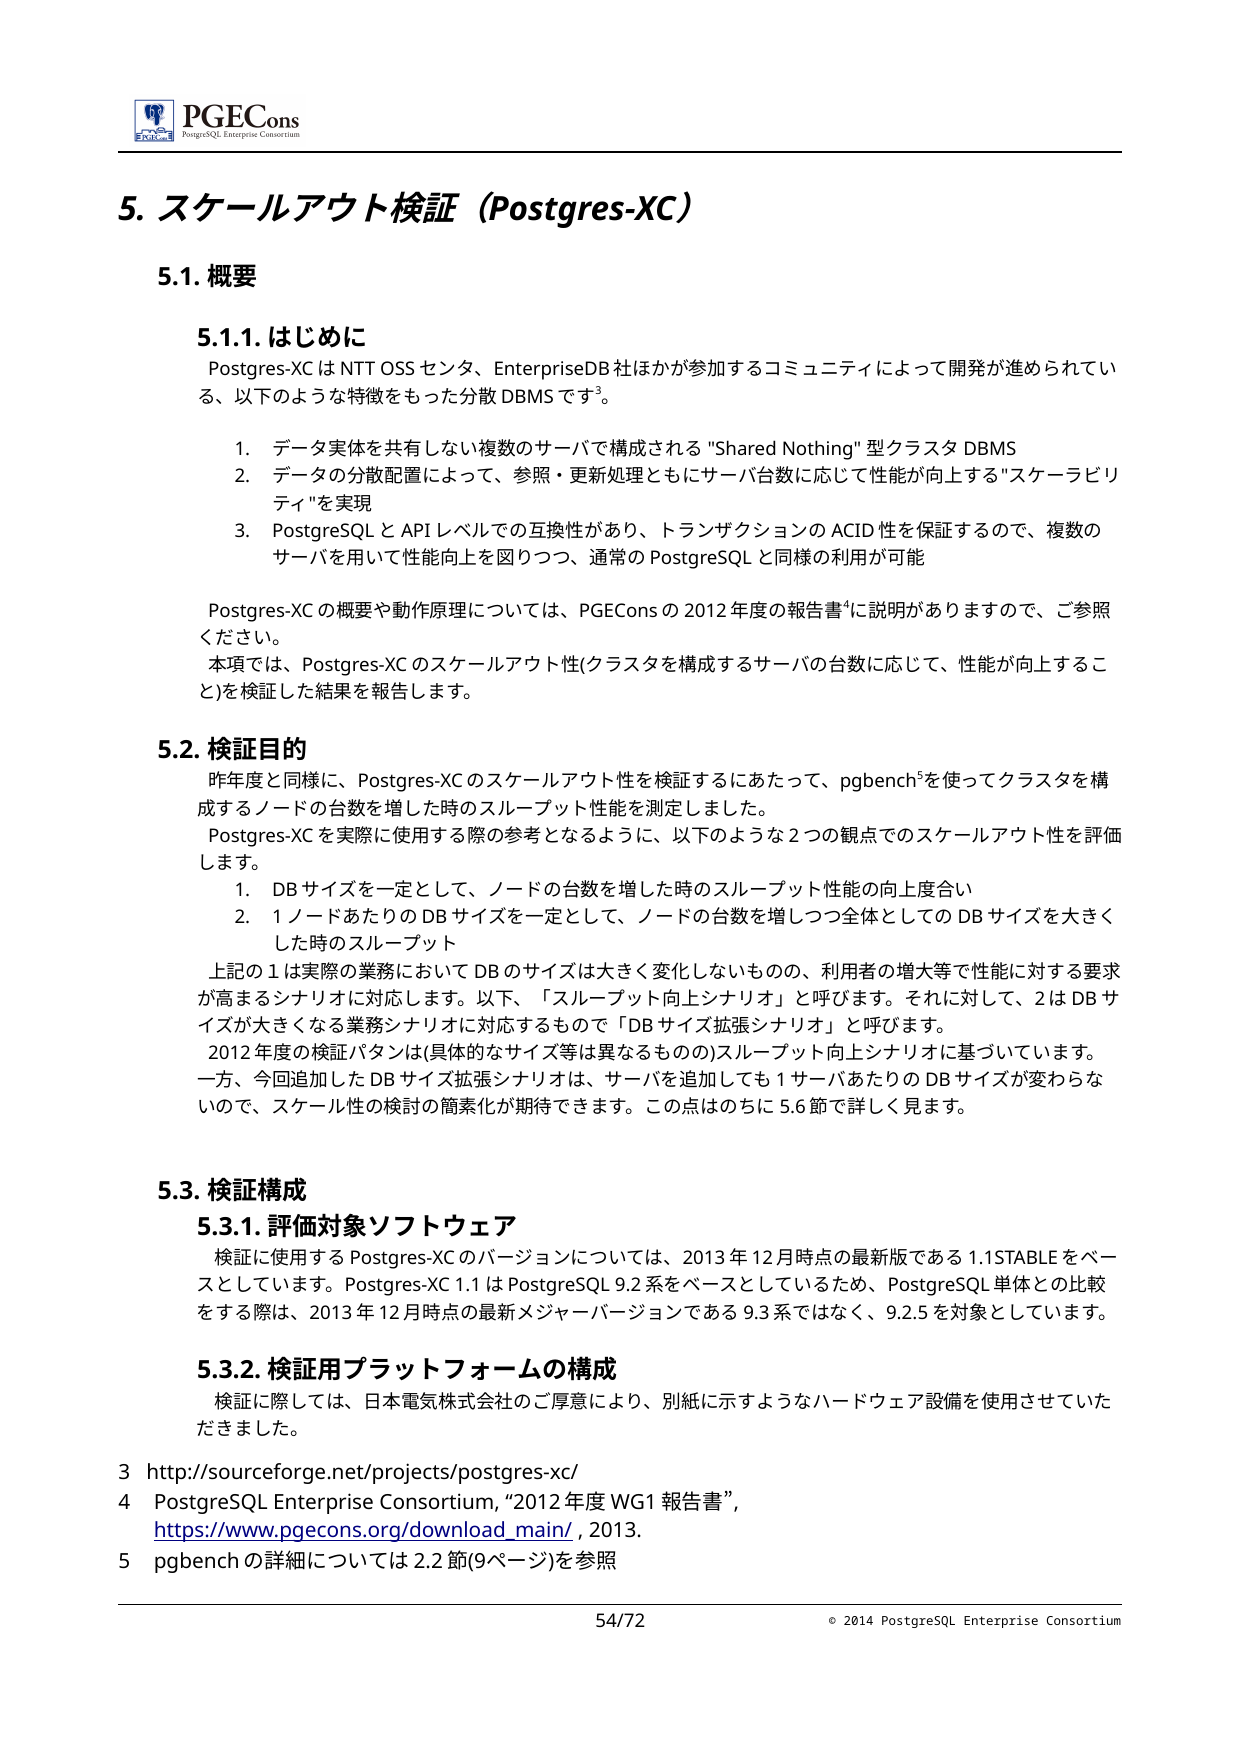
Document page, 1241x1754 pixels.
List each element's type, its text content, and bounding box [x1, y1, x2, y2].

picture [128, 94, 306, 147]
subtitle 評価対象ソフトウェア [197, 1207, 1122, 1243]
list データの分散配置によって、参照・更新処理ともにサーバ台数に応じて性能が向上する"スケーラビリティ"を実現 [234, 461, 1122, 516]
text Postgres-XCを実際に使用する際の参考となるように、以下のような2つの観点でのスケールアウト性を評価します。 [197, 820, 1122, 875]
list 1ノードあたりのDBサイズを一定として、ノードの台数を増しつつ全体としてのDBサイズを大きくした時のスループット [234, 902, 1122, 956]
subtitle 検証構成 [157, 1170, 1122, 1207]
text PostgreSQL Enterprise Consortium, “2012年度WG1報告書”, https://www.pgecons.org/download_main/ , 2013. [118, 1485, 1122, 1544]
text 検証に使用するPostgres-XCのバージョンについては、2013年12月時点の最新版である1.1STABLEをベースとしています。Postgres-XC 1.1はPostgreSQL 9.2系をベースとしているため、PostgreSQL単体との比較をする際は、2013年12月時点の最新メジャーバージョンである9.3系ではなく、9.2.5を対象としています。 [197, 1243, 1122, 1324]
text 上記の１は実際の業務においてDBのサイズは大きく変化しないものの、利用者の増大等で性能に対する要求が高まるシナリオに対応します。以下、「スループット向上シナリオ」と呼びます。それに対して、2はDBサイズが大きくなる業務シナリオに対応するもので「DBサイズ拡張シナリオ」と呼びます。 [197, 956, 1122, 1038]
list PostgreSQLとAPIレベルでの互換性があり、トランザクションのACID性を保証するので、複数のサーバを用いて性能向上を図りつつ、通常のPostgreSQLと同様の利用が可能 [234, 516, 1122, 570]
text 昨年度と同様に、Postgres-XCのスケールアウト性を検証するにあたって、pgbenchを使ってクラスタを構成するノードの台数を増した時のスループット性能を測定しました。 [197, 766, 1122, 820]
subtitle 検証目的 [157, 730, 1122, 766]
list データ実体を共有しない複数のサーバで構成される "Shared Nothing" 型クラスタDBMS [234, 434, 1122, 461]
subtitle 概要 [157, 256, 1122, 292]
subtitle 検証用プラットフォームの構成 [197, 1350, 1122, 1386]
text Postgres-XCの概要や動作原理については、PGEConsの2012年度の報告書に説明がありますので、ご参照ください。 [197, 595, 1122, 650]
text 本項では、Postgres-XCのスケールアウト性(クラスタを構成するサーバの台数に応じて、性能が向上すること)を検証した結果を報告します。 [197, 650, 1122, 704]
text http://sourceforge.net/projects/postgres-xc/ [118, 1457, 1122, 1485]
text 2012年度の検証パタンは(具体的なサイズ等は異なるものの)スループット向上シナリオに基づいています。一方、今回追加したDBサイズ拡張シナリオは、サーバを追加しても1サーバあたりのDBサイズが変わらないので、スケール性の検討の簡素化が期待できます。この点はのちに5.6節で詳しく見ます。 [197, 1038, 1122, 1119]
text Postgres-XCはNTT OSSセンタ、EnterpriseDB社ほかが参加するコミュニティによって開発が進められている、以下のような特徴をもった分散DBMSです。 [197, 354, 1122, 434]
text 検証に際しては、日本電気株式会社のご厚意により、別紙に示すようなハードウェア設備を使用させていただきました。 [197, 1386, 1122, 1441]
subtitle はじめに [197, 318, 1122, 354]
subtitle スケールアウト検証（Postgres-XC） [118, 182, 1122, 231]
text pgbenchの詳細については2.2節(9ページ)を参照 [118, 1544, 1122, 1574]
list DBサイズを一定として、ノードの台数を増した時のスループット性能の向上度合い [234, 875, 1122, 902]
